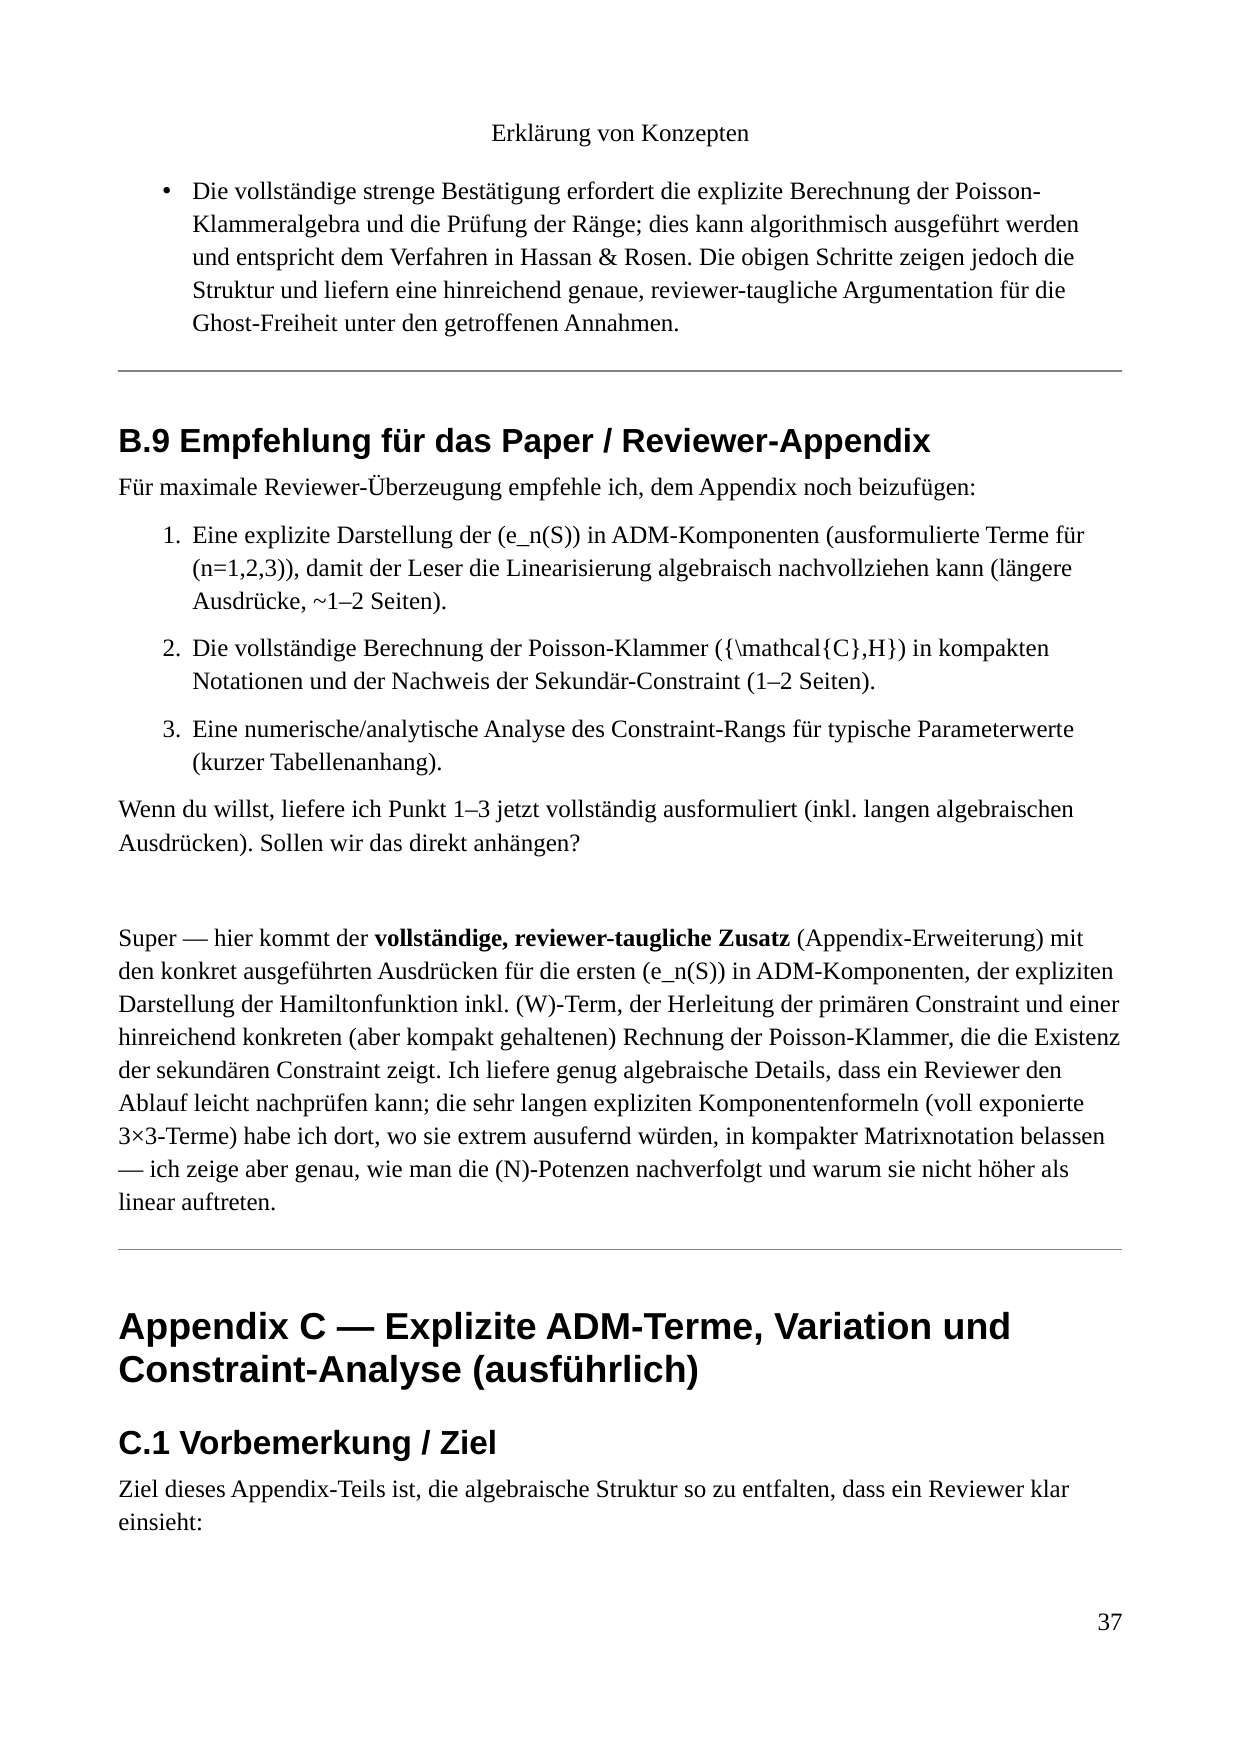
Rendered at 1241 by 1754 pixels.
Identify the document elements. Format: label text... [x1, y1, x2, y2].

subtitle C.1 Vorbemerkung / Ziel [118, 1423, 1122, 1462]
text Super — hier kommt der vollständige, reviewer-taugliche Zusatz (Appendix-Erweiterung) mit den konkret ausgeführten Ausdrücken für die ersten (e_n(S)) in ADM-Komponenten, der expliziten Darstellung der Hamiltonfunktion inkl. (W)-Term, der Herleitung der primären Constraint und einer hinreichend konkreten (aber kompakt gehaltenen) Rechnung der Poisson-Klammer, die die Existenz der sekundären Constraint zeigt. Ich liefere genug algebraische Details, dass ein Reviewer den Ablauf leicht nachprüfen kann; die sehr langen expliziten Komponentenformeln (voll exponierte 3×3-Terme) habe ich dort, wo sie extrem ausufernd würden, in kompakter Matrixnotation belassen — ich zeige aber genau, wie man die (N)-Potenzen nachverfolgt und warum sie nicht höher als linear auftreten. [118, 923, 1122, 1216]
subtitle B.9 Empfehlung für das Paper / Reviewer-Appendix [118, 421, 1122, 459]
subtitle Appendix C — Explizite ADM-Terme, Variation und Constraint-Analyse (ausführlich) [118, 1304, 1122, 1390]
list Die vollständige strenge Bestätigung erfordert die explizite Berechnung der Poisson-Klammeralgebra und die Prüfung der Ränge; dies kann algorithmisch ausgeführt werden und entspricht dem Verfahren in Hassan & Rosen. Die obigen Schritte zeigen jedoch die Struktur und liefern eine hinreichend genaue, reviewer-taugliche Argumentation für die Ghost-Freiheit unter den getroffenen Annahmen. [162, 176, 1122, 337]
text Für maximale Reviewer-Überzeugung empfehle ich, dem Appendix noch beizufügen: [118, 472, 1122, 501]
list Eine numerische/analytische Analyse des Constraint-Rangs für typische Parameterwerte (kurzer Tabellenanhang). [162, 714, 1122, 776]
list Eine explizite Darstellung der (e_n(S)) in ADM-Komponenten (ausformulierte Terme für (n=1,2,3)), damit der Leser die Linearisierung algebraisch nachvollziehen kann (längere Ausdrücke, ~1–2 Seiten). [162, 520, 1122, 614]
text Wenn du willst, liefere ich Punkt 1–3 jetzt vollständig ausformuliert (inkl. langen algebraischen Ausdrücken). Sollen wir das direkt anhängen? [118, 794, 1122, 856]
text Ziel dieses Appendix-Teils ist, die algebraische Struktur so zu entfalten, dass ein Reviewer klar einsieht: [118, 1474, 1122, 1536]
list Die vollständige Berechnung der Poisson-Klammer ({\mathcal{C},H}) in kompakten Notationen und der Nachweis der Sekundär-Constraint (1–2 Seiten). [162, 633, 1122, 695]
